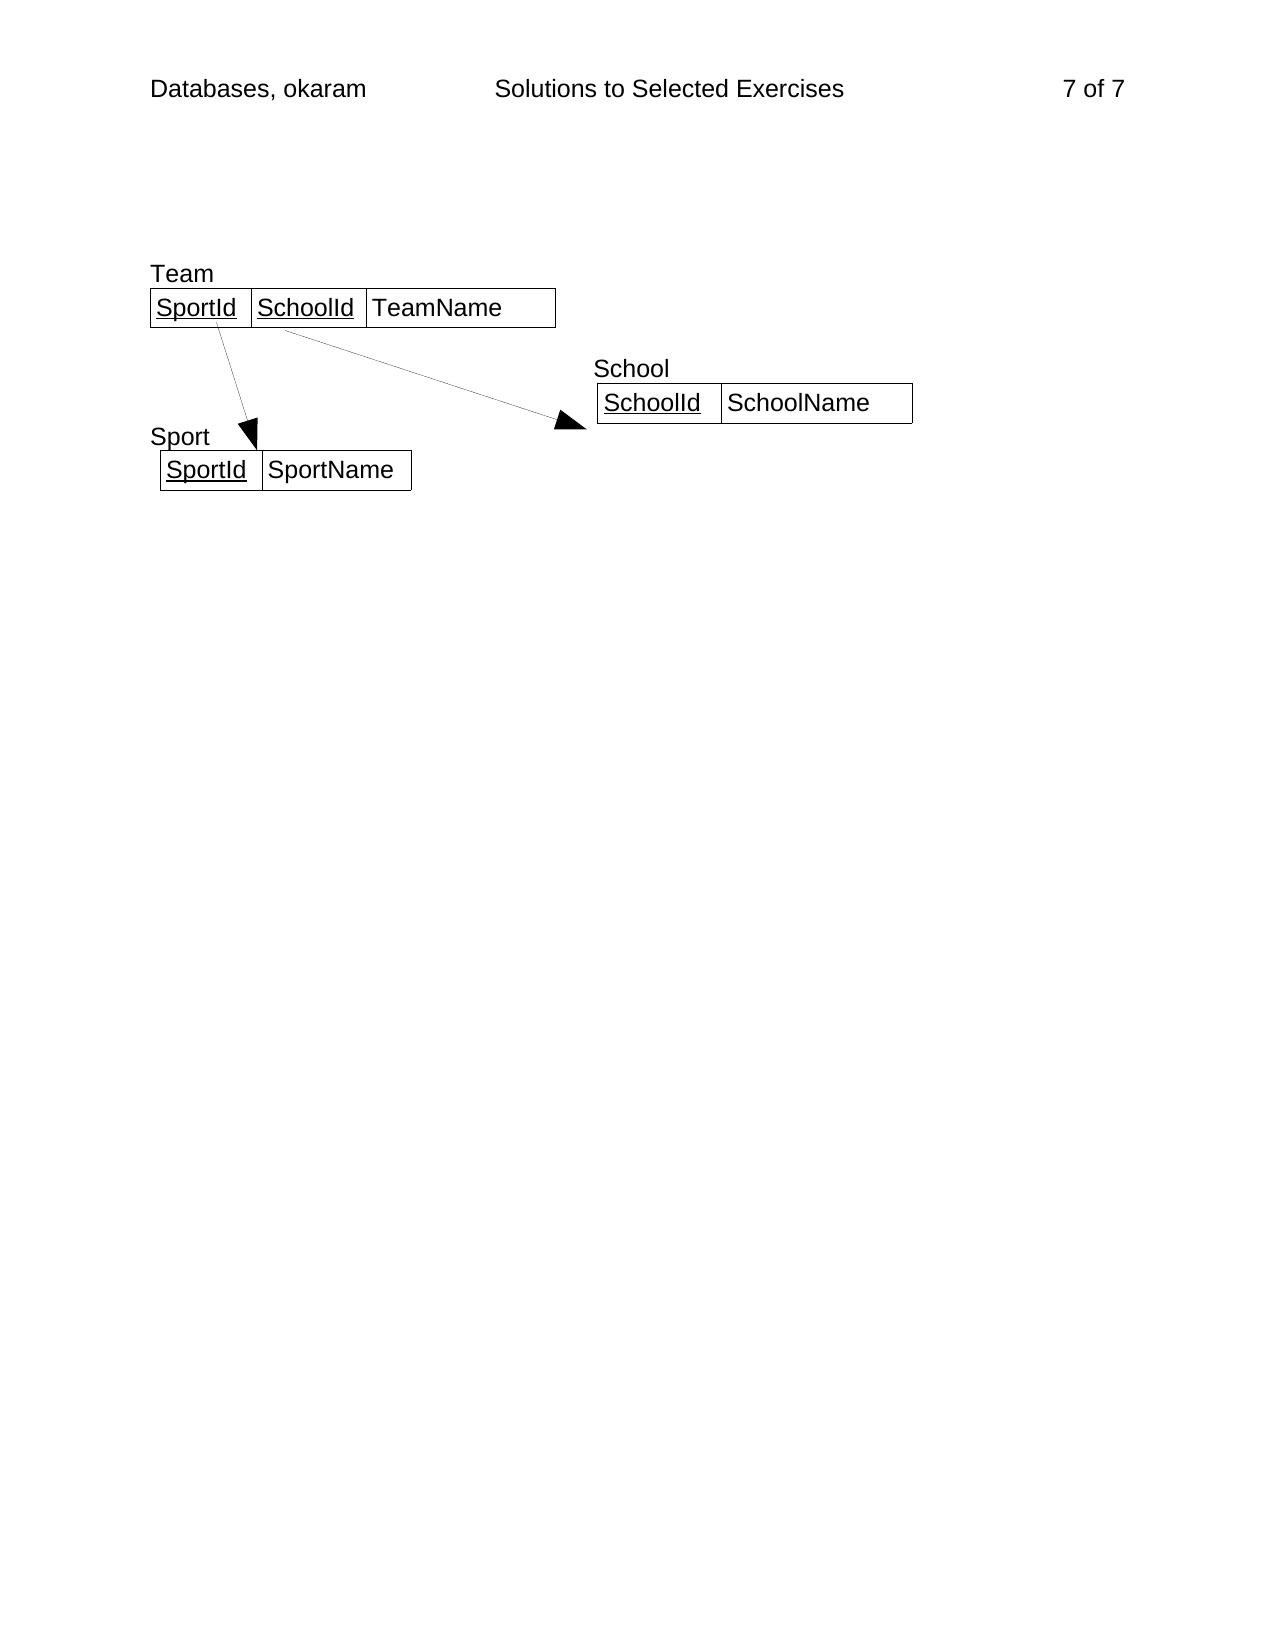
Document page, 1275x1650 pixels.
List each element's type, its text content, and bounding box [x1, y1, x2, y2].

table_header SchoolId [252, 289, 366, 327]
text [228, 355, 441, 383]
table_header SportId [161, 451, 262, 490]
table_header TeamName [367, 289, 555, 327]
text [150, 355, 235, 383]
text [258, 422, 1125, 450]
table_header SportName [263, 451, 411, 490]
table_header SchoolId [598, 384, 721, 422]
table_header SchoolName [722, 384, 912, 422]
text Team [150, 259, 1125, 287]
text Sport [150, 422, 256, 450]
table_header SportId [151, 289, 251, 327]
text School [364, 355, 1125, 383]
